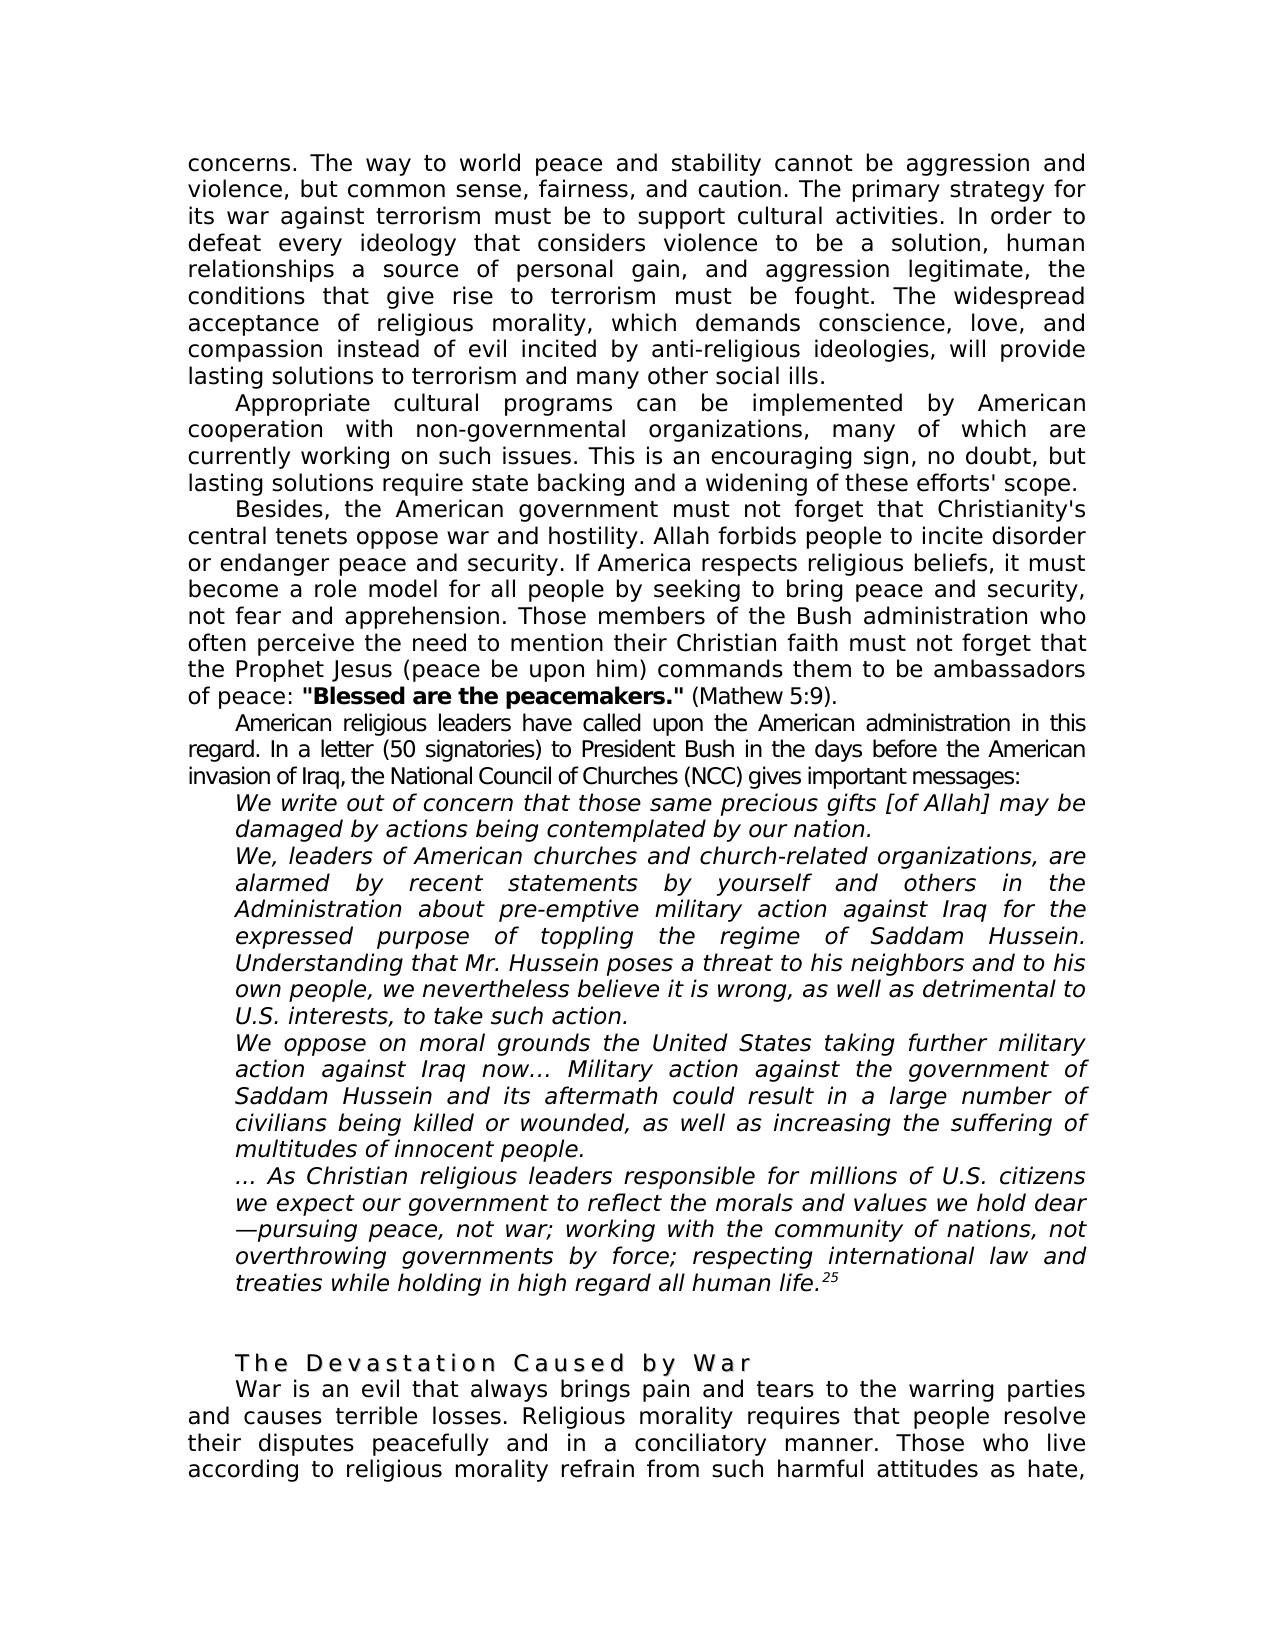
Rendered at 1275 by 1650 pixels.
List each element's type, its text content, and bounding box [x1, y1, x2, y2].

text American religious leaders have called upon the American administration in this regard. In a letter (50 signatories) to President Bush in the days before the American invasion of Iraq, the National Council of Churches (NCC) gives important messages: [187, 710, 1087, 790]
text concerns. The way to world peace and stability cannot be aggression and violence, but common sense, fairness, and caution. The primary strategy for its war against terrorism must be to support cultural activities. In order to defeat every ideology that considers violence to be a solution, human relationships a source of personal gain, and aggression legitimate, the conditions that give rise to terrorism must be fought. The widespread acceptance of religious morality, which demands conscience, love, and compassion instead of evil incited by anti-religious ideologies, will provide lasting solutions to terrorism and many other social ills. [187, 150, 1087, 390]
text Besides, the American government must not forget that Christianity's central tenets oppose war and hostility. Allah forbids people to incite disorder or endanger peace and security. If America respects religious beliefs, it must become a role model for all people by seeking to bring peace and security, not fear and apprehension. Those members of the Bush administration who often perceive the need to mention their Christian faith must not forget that the Prophet Jesus (peace be upon him) commands them to be ambassadors of peace: "Blessed are the peacemakers." (Mathew 5:9). [187, 497, 1087, 710]
text Appropriate cultural programs can be implemented by American cooperation with non-governmental organizations, many of which are currently working on such issues. This is an encouraging sign, no doubt, but lasting solutions require state backing and a widening of these efforts' scope. [187, 390, 1087, 497]
text ... As Christian religious leaders responsible for millions of U.S. citizens we expect our government to reflect the morals and values we hold dear—pursuing peace, not war; working with the community of nations, not overthrowing governments by force; respecting international law and treaties while holding in high regard all human life.25 [235, 1163, 1087, 1297]
text The Devastation Caused by War [235, 1350, 1087, 1377]
text We oppose on moral grounds the United States taking further military action against Iraq now… Military action against the government of Saddam Hussein and its aftermath could result in a large number of civilians being killed or wounded, as well as increasing the suffering of multitudes of innocent people. [235, 1030, 1087, 1163]
text War is an evil that always brings pain and tears to the warring parties and causes terrible losses. Religious morality requires that people resolve their disputes peacefully and in a conciliatory manner. Those who live according to religious morality refrain from such harmful attitudes as hate, [187, 1377, 1087, 1483]
text We write out of concern that those same precious gifts [of Allah] may be damaged by actions being contemplated by our nation. [235, 790, 1087, 843]
text We, leaders of American churches and church-related organizations, are alarmed by recent statements by yourself and others in the Administration about pre-emptive military action against Iraq for the expressed purpose of toppling the regime of Saddam Hussein. Understanding that Mr. Hussein poses a threat to his neighbors and to his own people, we nevertheless believe it is wrong, as well as detrimental to U.S. interests, to take such action. [235, 843, 1087, 1030]
